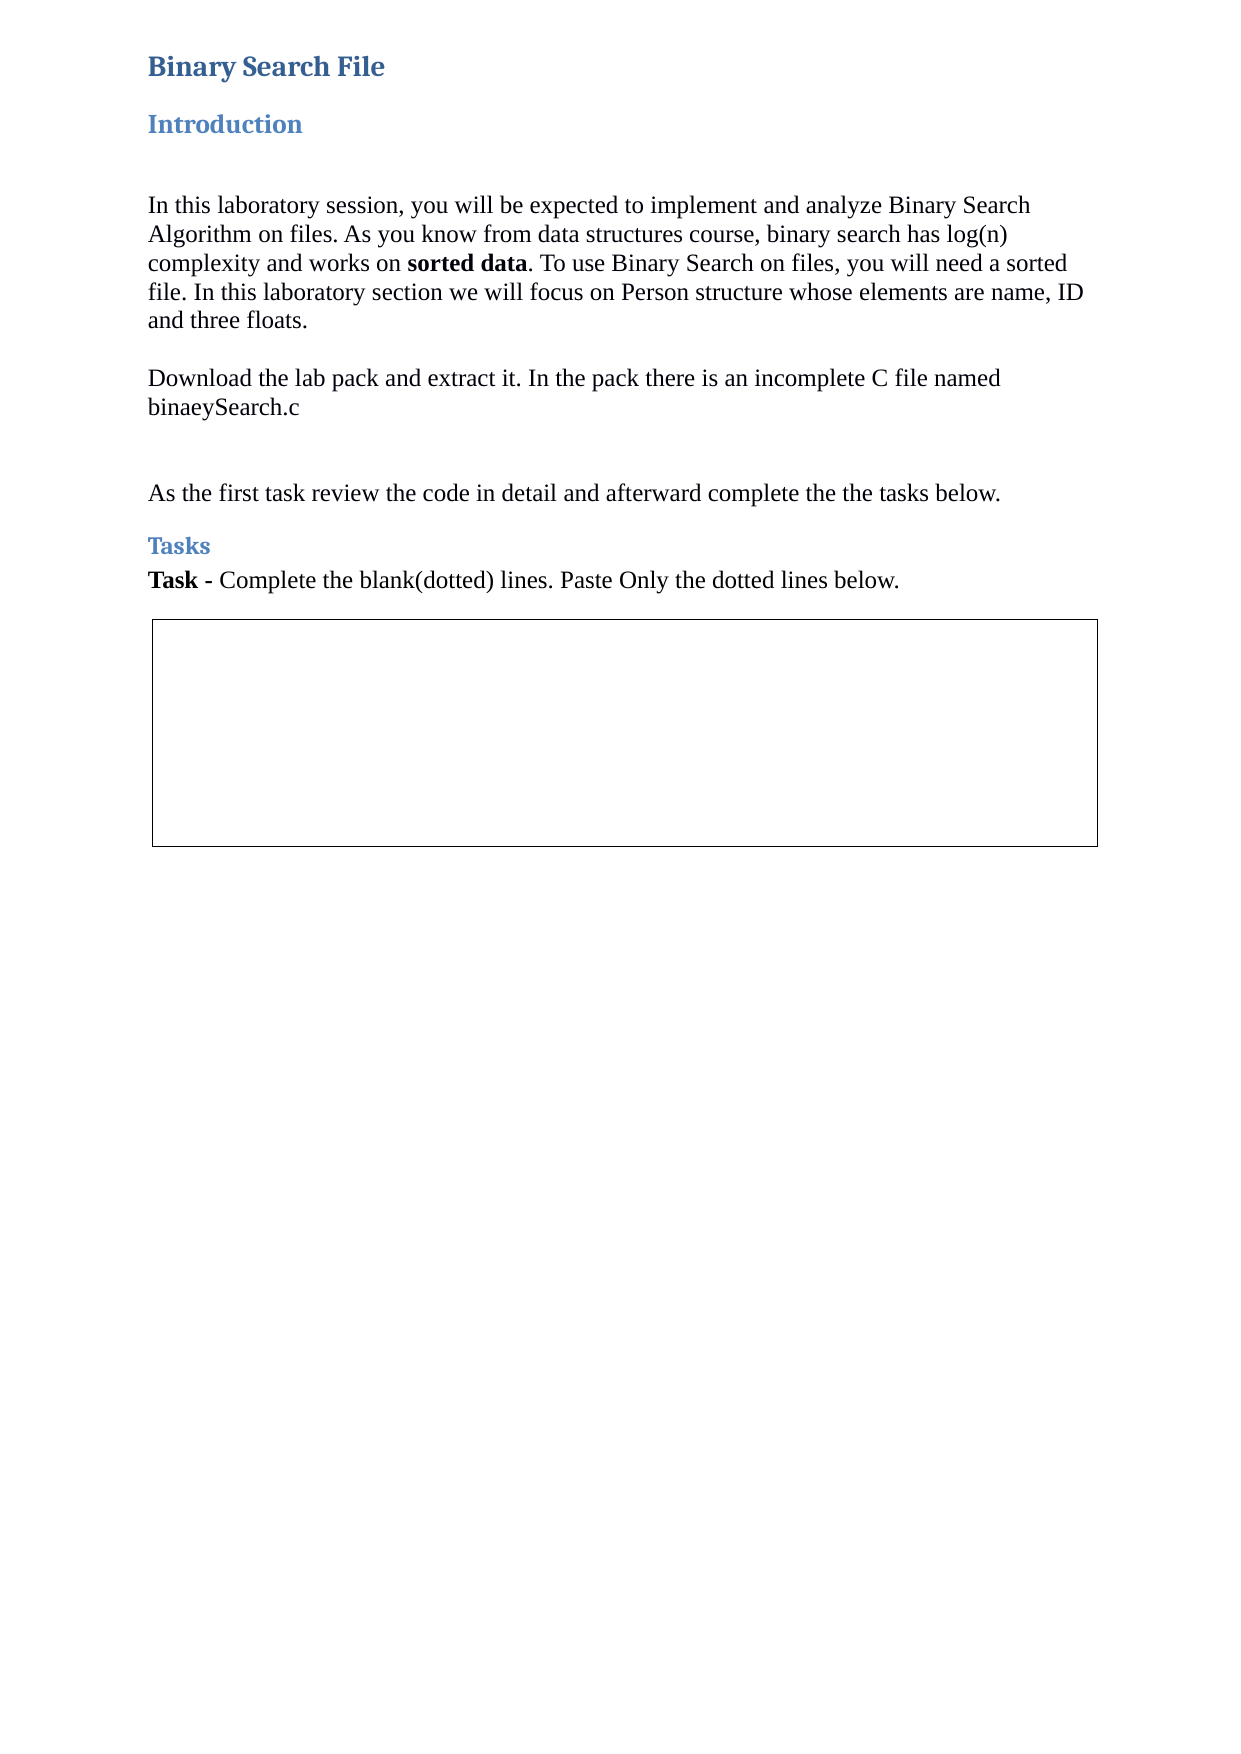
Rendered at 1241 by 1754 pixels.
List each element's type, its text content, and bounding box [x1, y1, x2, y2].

subtitle Binary Search File [148, 50, 1092, 83]
subtitle Introduction [148, 109, 1092, 141]
text In this laboratory session, you will be expected to implement and analyze Binary Search Algorithm on files. As you know from data structures course, binary search has log(n) complexity and works on sorted data. To use Binary Search on files, you will need a sorted file. In this laboratory section we will focus on Person structure whose elements are name, ID and three floats. [148, 191, 1092, 334]
text Task - Complete the blank(dotted) lines. Paste Only the dotted lines below. [148, 565, 1092, 594]
text As the first task review the code in detail and afterward complete the the tasks below. [148, 478, 1092, 507]
text Download the lab pack and extract it. In the pack there is an incomplete C file named binaeySearch.c [148, 363, 1092, 421]
table_header [153, 620, 1097, 846]
subtitle Tasks [148, 532, 1092, 561]
